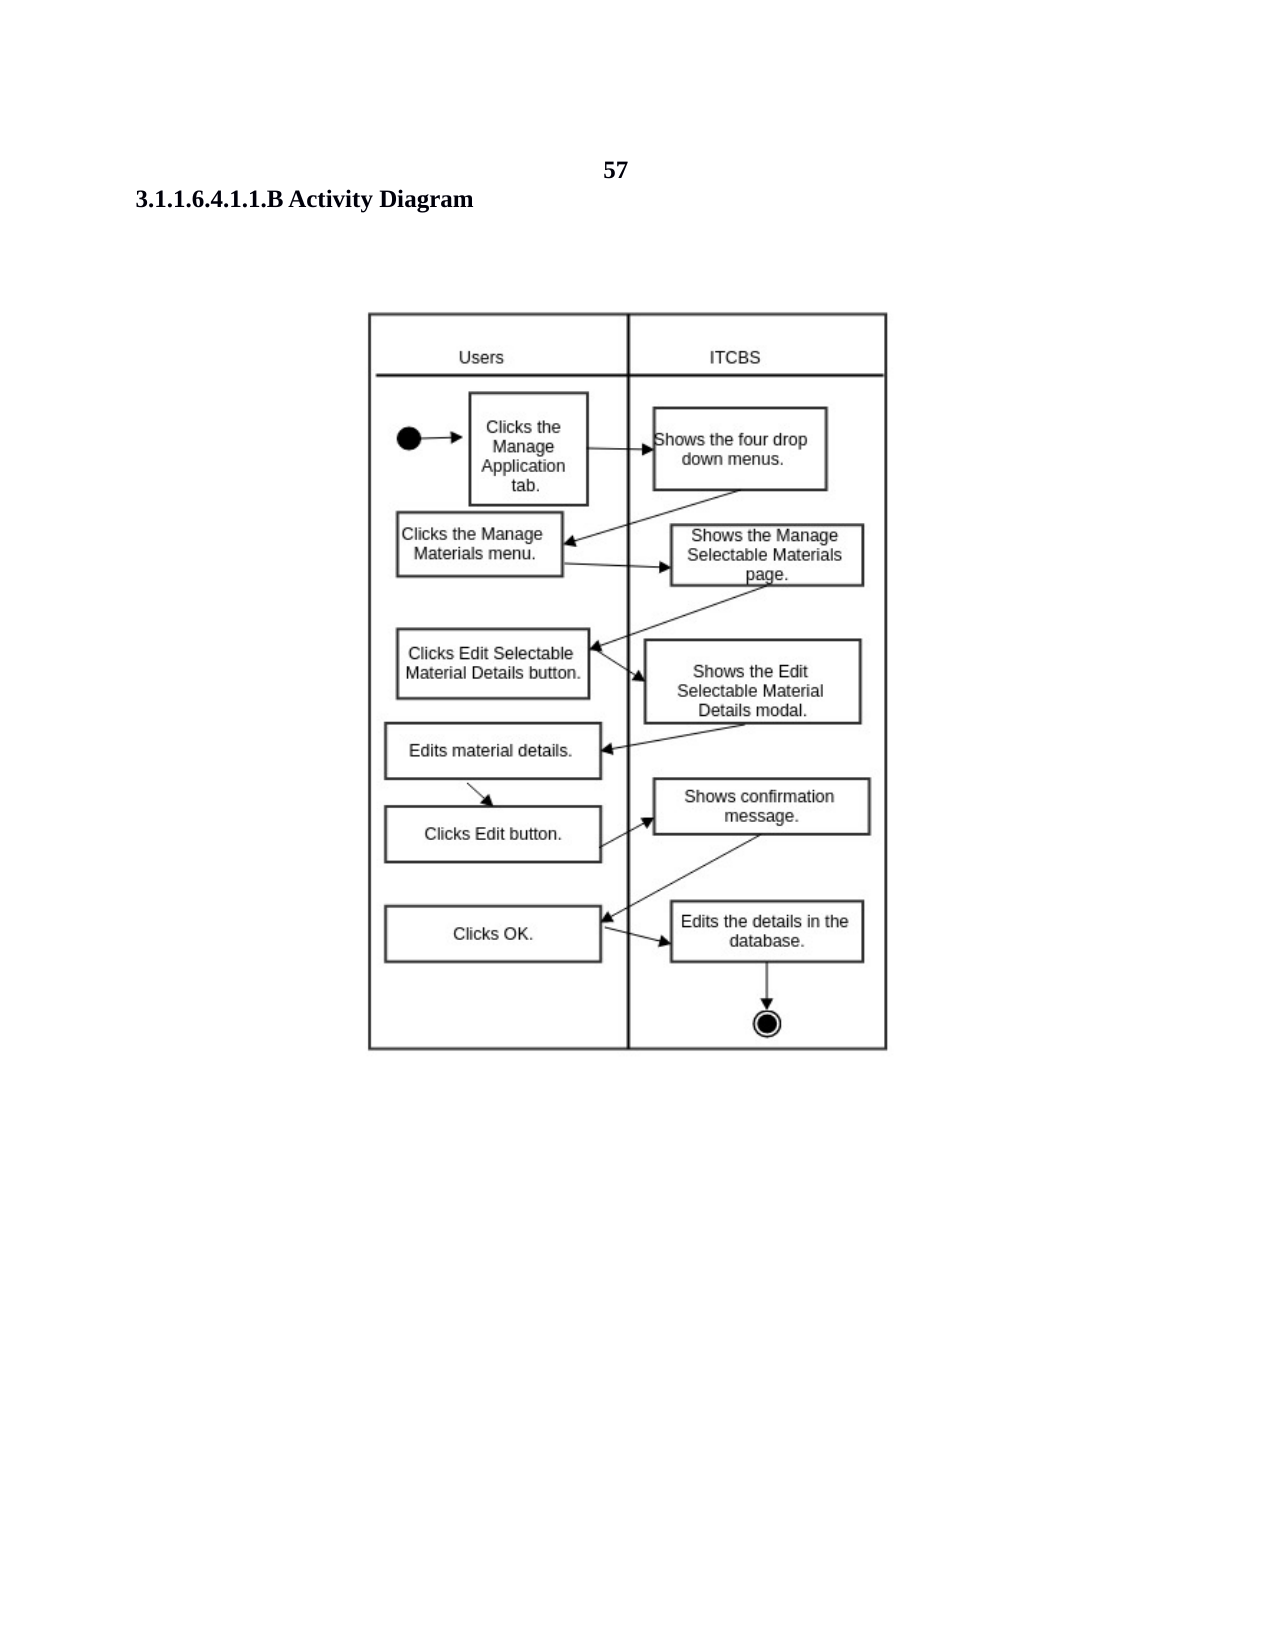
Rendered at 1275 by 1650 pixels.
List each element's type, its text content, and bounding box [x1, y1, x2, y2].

text 3.1.1.6.4.1.1.B Activity Diagram [135, 184, 1096, 213]
text 57 [135, 155, 1096, 184]
picture [354, 301, 903, 1069]
